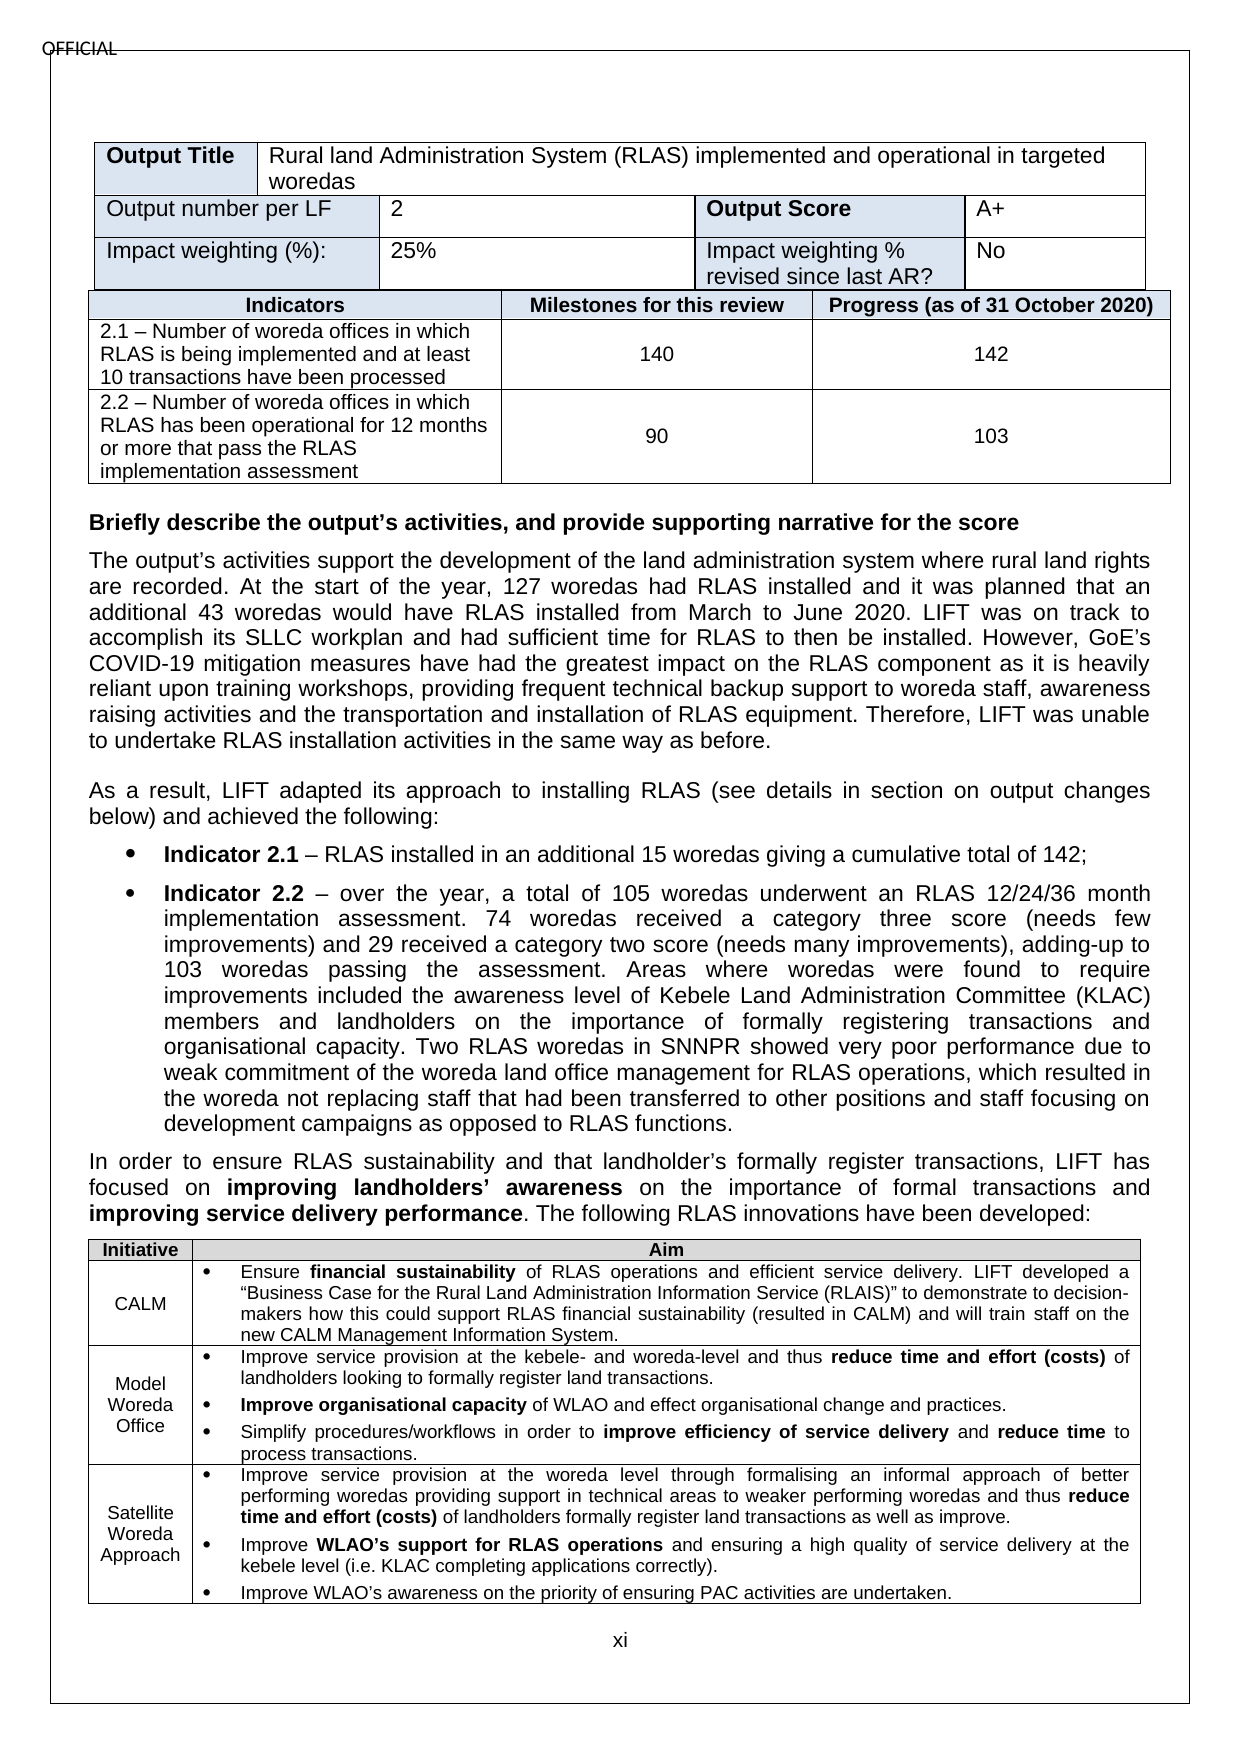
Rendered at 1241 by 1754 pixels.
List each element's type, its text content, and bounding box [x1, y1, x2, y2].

table_header Milestones for this review [502, 291, 812, 318]
text In order to ensure RLAS sustainability and that landholder’s formally register transactions, LIFT has focused on improving landholders’ awareness on the importance of formal transactions and improving service delivery performance. The following RLAS innovations have been developed: [89, 1149, 1152, 1226]
table_cell Output Score [696, 196, 964, 237]
list Indicator 2.1 – RLAS installed in an additional 15 woredas giving a cumulative total of 142; [126, 842, 1152, 868]
table_cell Ensure financial sustainability of RLAS operations and efficient service delivery. LIFT developed a “Business Case for the Rural Land Administration Information Service (RLAIS)” to demonstrate to decision-makers how this could support RLAS financial sustainability (resulted in CALM) and will train staff on the new CALM Management Information System. [193, 1261, 1140, 1345]
table_cell 2.2 – Number of woreda offices in which RLAS has been operational for 12 months or more that pass the RLAS implementation assessment [89, 390, 501, 483]
table_header Output Title [95, 143, 257, 194]
list Indicator 2.2 – over the year, a total of 105 woredas underwent an RLAS 12/24/36 month implementation assessment. 74 woredas received a category three score (needs few improvements) and 29 received a category two score (needs many improvements), adding-up to 103 woredas passing the assessment. Areas where woredas were found to require improvements included the awareness level of Kebele Land Administration Committee (KLAC) members and landholders on the importance of formally registering transactions and organisational capacity. Two RLAS woredas in SNNPR showed very poor performance due to weak commitment of the woreda land office management for RLAS operations, which resulted in the woreda not replacing staff that had been transferred to other positions and staff focusing on development campaigns as opposed to RLAS functions. [126, 880, 1152, 1137]
table_header Indicators [89, 291, 501, 318]
table_cell Output number per LF [95, 196, 379, 237]
table_cell No [966, 238, 1145, 289]
text As a result, LIFT adapted its approach to installing RLAS (see details in section on output changes below) and achieved the following: [89, 778, 1152, 829]
table_header Progress (as of 31 October 2020) [813, 291, 1170, 318]
table_cell CALM [89, 1261, 192, 1345]
table_header Rural land Administration System (RLAS) implemented and operational in targeted woredas [258, 143, 1145, 194]
table_cell Satellite Woreda Approach [89, 1465, 192, 1603]
table_cell 140 [502, 320, 812, 389]
table_cell 103 [813, 390, 1170, 483]
text Briefly describe the output’s activities, and provide supporting narrative for the score [89, 510, 1152, 535]
table_header Initiative [89, 1240, 192, 1260]
table_cell A+ [966, 196, 1145, 237]
table_cell 25% [380, 238, 694, 289]
table_cell 2.1 – Number of woreda offices in which RLAS is being implemented and at least 10 transactions have been processed [89, 320, 501, 389]
table_cell 90 [502, 390, 812, 483]
table_cell Improve service provision at the woreda level through formalising an informal approach of better performing woredas providing support in technical areas to weaker performing woredas and thus reduce time and effort (costs) of landholders formally register land transactions as well as improve. Improve WLAO’s support for RLAS operations and ensuring a high quality of service delivery at the kebele level (i.e. KLAC completing applications correctly). Improve WLAO’s awareness on the priority of ensuring PAC activities are undertaken. [193, 1465, 1140, 1603]
text The output’s activities support the development of the land administration system where rural land rights are recorded. At the start of the year, 127 woredas had RLAS installed and it was planned that an additional 43 woredas would have RLAS installed from March to June 2020. LIFT was on track to accomplish its SLLC workplan and had sufficient time for RLAS to then be installed. However, GoE’s COVID-19 mitigation measures have had the greatest impact on the RLAS component as it is heavily reliant upon training workshops, providing frequent technical backup support to woreda staff, awareness raising activities and the transportation and installation of RLAS equipment. Therefore, LIFT was unable to undertake RLAS installation activities in the same way as before. [89, 548, 1152, 753]
table_cell Impact weighting % revised since last AR? [696, 238, 964, 289]
table_cell Improve service provision at the kebele- and woreda-level and thus reduce time and effort (costs) of landholders looking to formally register land transactions. Improve organisational capacity of WLAO and effect organisational change and practices. Simplify procedures/workflows in order to improve efficiency of service delivery and reduce time to process transactions. [193, 1346, 1140, 1464]
table_cell Impact weighting (%): [95, 238, 379, 289]
table_header Aim [193, 1240, 1140, 1260]
table_cell 2 [380, 196, 694, 237]
table_cell 142 [813, 320, 1170, 389]
table_cell Model Woreda Office [89, 1346, 192, 1464]
